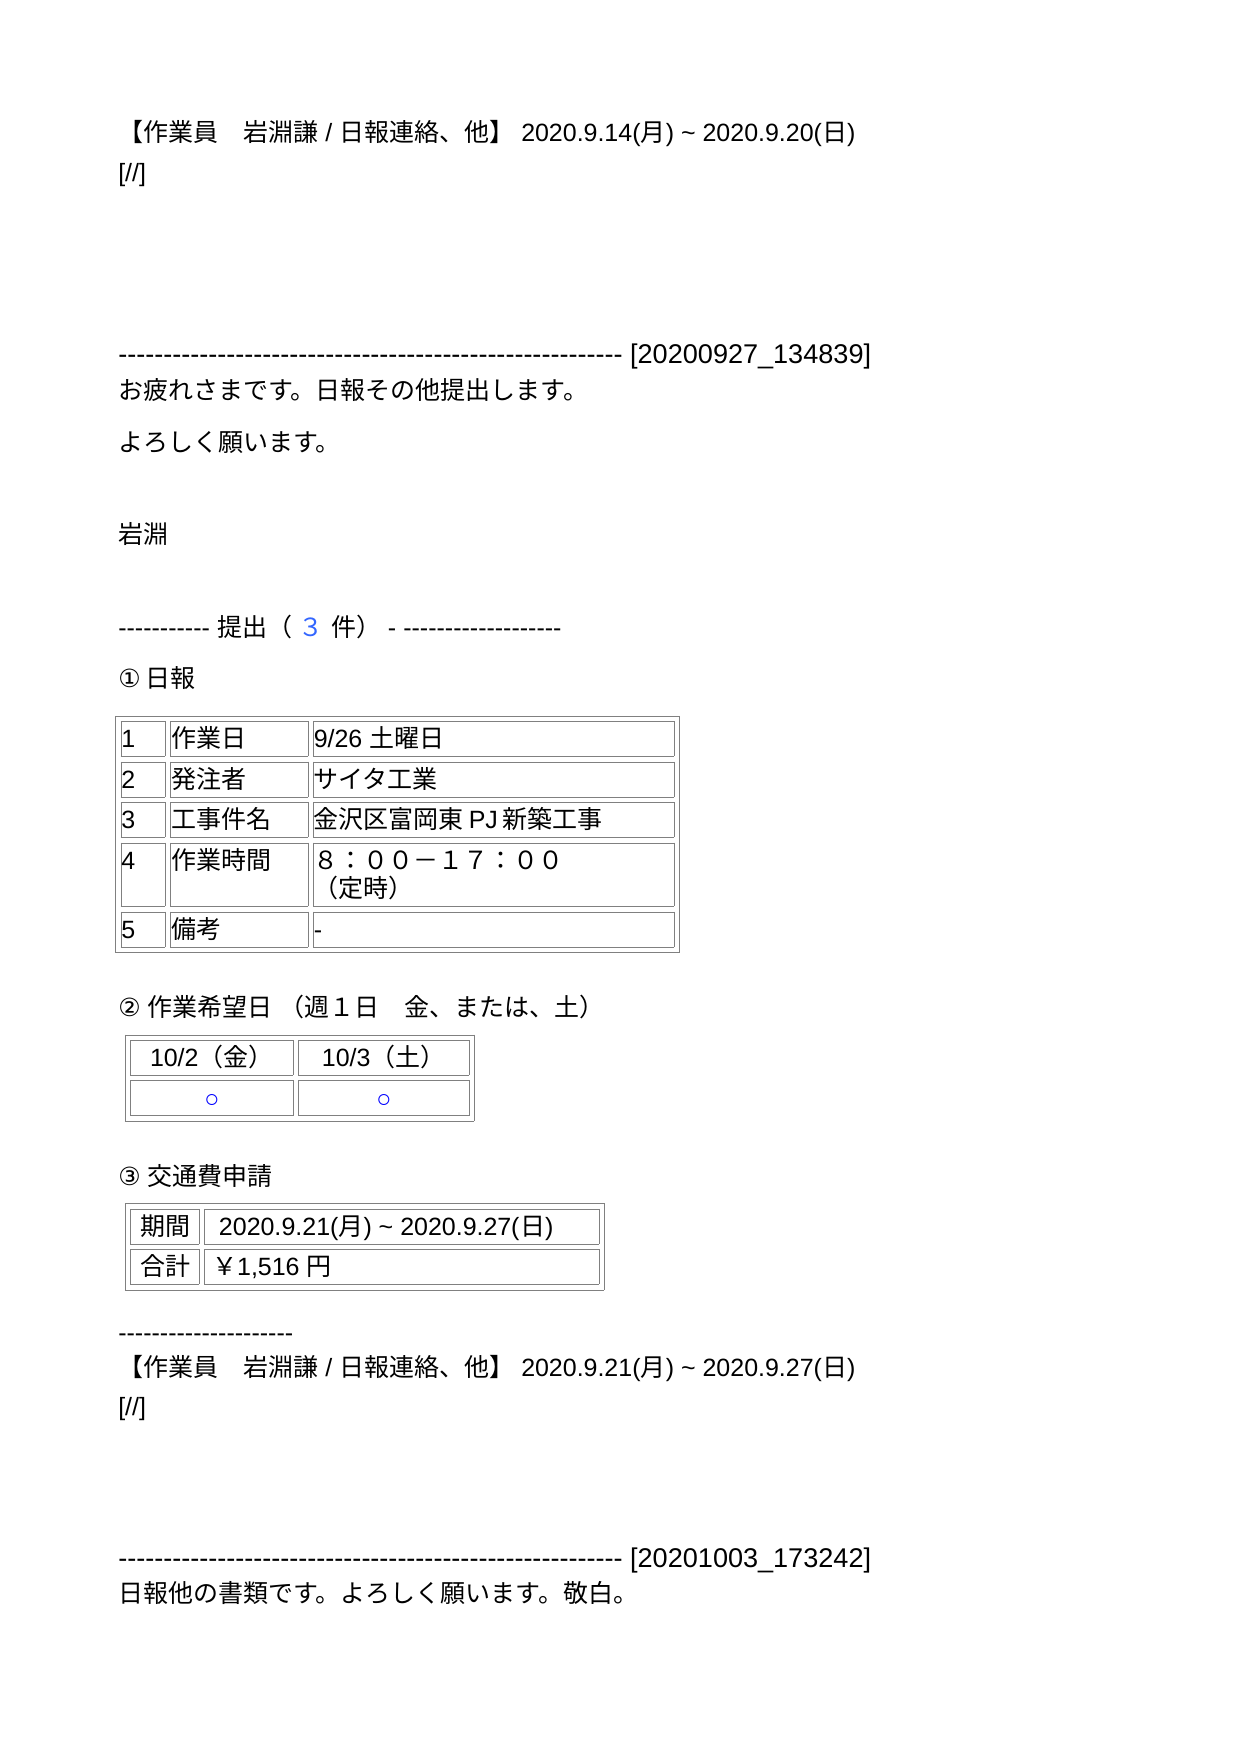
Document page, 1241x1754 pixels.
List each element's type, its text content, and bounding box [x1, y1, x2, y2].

table_cell 2 [118, 756, 168, 797]
text 岩淵 [118, 520, 1122, 549]
table_cell 金沢区富岡東PJ新築工事 [310, 797, 677, 837]
table_cell 発注者 [168, 756, 310, 797]
text 日報他の書類です。よろしく願います。敬白。 [118, 1579, 1122, 1608]
table_header 10/2（金） [128, 1036, 296, 1075]
text -------------------------------------------------------- [20201003_173242] [118, 1542, 1122, 1573]
table_cell - [314, 913, 674, 947]
table_cell ○ [128, 1075, 296, 1115]
table_header 2020.9.21(月) ~ 2020.9.27(日) [202, 1204, 602, 1244]
table_header 9/26 土曜日 [310, 717, 677, 756]
table_cell 合計 [128, 1244, 202, 1284]
table_cell 備考 [168, 906, 310, 947]
table_header 1 [118, 717, 168, 756]
text ①日報 [118, 664, 1122, 693]
text お疲れさまです。日報その他提出します。 [118, 376, 1122, 405]
table_cell - [310, 906, 677, 947]
text ----------- 提出（ ３ 件） - ------------------- [118, 613, 1122, 642]
table_header 10/3（土） [296, 1036, 471, 1075]
table_header 作業日 [168, 717, 310, 756]
text -------------------------------------------------------- [20200927_134839] [118, 338, 1122, 370]
table_cell 工事件名 [168, 797, 310, 837]
text 【作業員 岩淵謙 / 日報連絡、他】 2020.9.14(月) ~ 2020.9.20(日) [118, 118, 1122, 147]
table_cell ８：００－１７：００ （定時） [310, 837, 677, 906]
table_cell 作業時間 [168, 837, 310, 906]
text [//] [118, 158, 1122, 186]
table_cell サイタ工業 [310, 756, 677, 797]
text 【作業員 岩淵謙 / 日報連絡、他】 2020.9.21(月) ~ 2020.9.27(日) [118, 1353, 1122, 1382]
table_cell ￥1,516 円 [202, 1244, 602, 1284]
text ③ 交通費申請 [118, 1162, 1122, 1191]
text [//] [118, 1392, 1122, 1421]
table_cell 4 [118, 837, 168, 906]
table_cell 3 [118, 797, 168, 837]
table_header 期間 [128, 1204, 202, 1244]
text よろしく願います。 [118, 427, 1122, 456]
text --------------------- [118, 1318, 1122, 1347]
table_cell 5 [118, 906, 168, 947]
table_cell ○ [296, 1075, 471, 1115]
text ② 作業希望日 （週１日 金、または、土） [118, 993, 1122, 1022]
